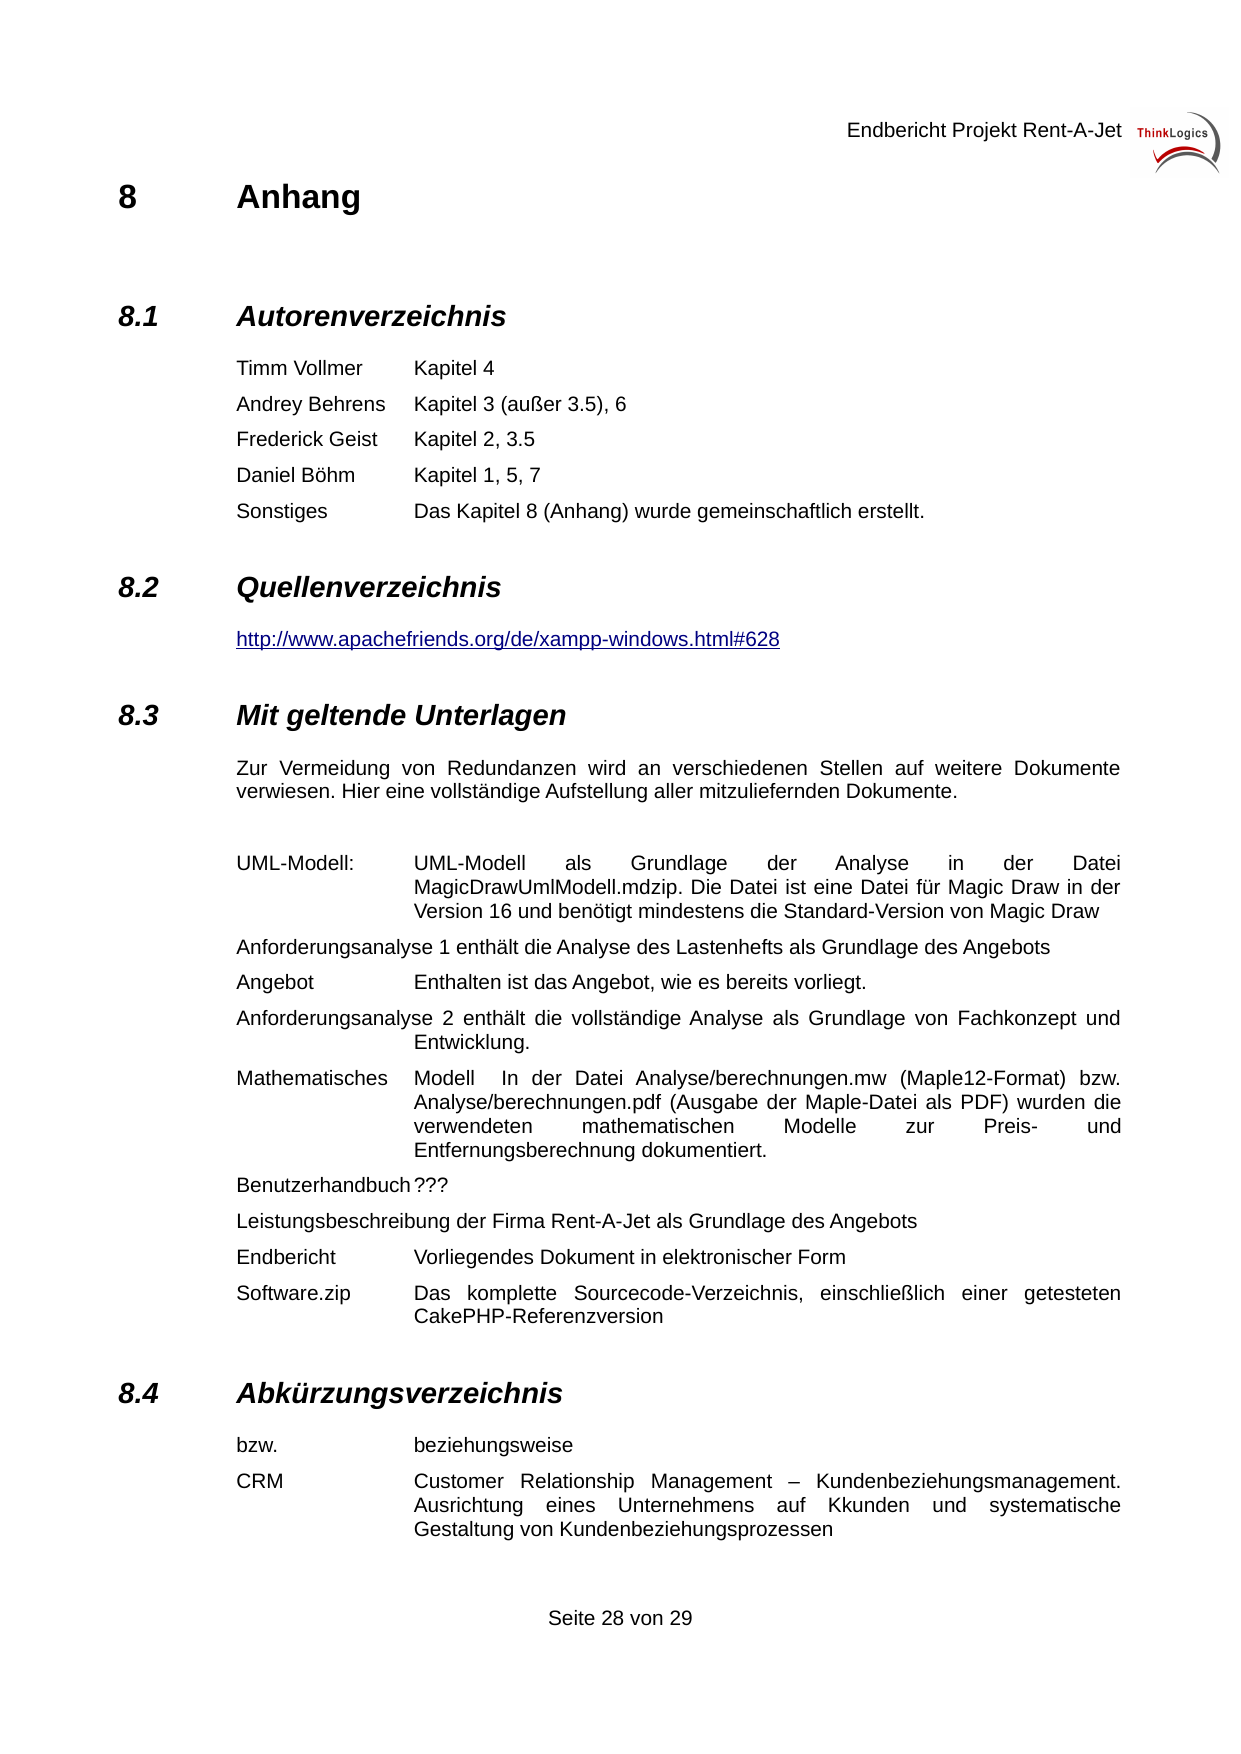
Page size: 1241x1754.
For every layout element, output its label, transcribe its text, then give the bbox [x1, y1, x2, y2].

text Endbericht Vorliegendes Dokument in elektronischer Form [236, 1245, 1122, 1269]
text Anforderungsanalyse 1 enthält die Analyse des Lastenhefts als Grundlage des Angebots [236, 934, 1122, 958]
text Leistungsbeschreibung der Firma Rent-A-Jet als Grundlage des Angebots [236, 1209, 1122, 1233]
subtitle Quellenverzeichnis [118, 570, 1122, 603]
subtitle Anhang [118, 177, 1122, 216]
subtitle Autorenverzeichnis [118, 299, 1122, 332]
text Sonstiges Das Kapitel 8 (Anhang) wurde gemeinschaftlich erstellt. [236, 499, 1122, 523]
text bzw. beziehungsweise [236, 1433, 1122, 1457]
text Software.zip Das komplette Sourcecode-Verzeichnis, einschließlich einer getesteten CakePHP-Referenzversion [236, 1280, 1122, 1328]
text Angebot Enthalten ist das Angebot, wie es bereits vorliegt. [236, 970, 1122, 994]
picture [1130, 107, 1230, 178]
text http://www.apachefriends.org/de/xampp-windows.html#628 [236, 627, 1122, 651]
text Daniel Böhm Kapitel 1, 5, 7 [236, 463, 1122, 487]
subtitle Abkürzungsverzeichnis [118, 1376, 1122, 1409]
subtitle Mit geltende Unterlagen [118, 698, 1122, 732]
text Anforderungsanalyse 2 enthält die vollständige Analyse als Grundlage von Fachkonzept und Entwicklung. [236, 1006, 1122, 1054]
text Frederick Geist Kapitel 2, 3.5 [236, 427, 1122, 451]
text Zur Vermeidung von Redundanzen wird an verschiedenen Stellen auf weitere Dokumente verwiesen. Hier eine vollständige Aufstellung aller mitzuliefernden Dokumente. [236, 755, 1122, 803]
text Timm Vollmer Kapitel 4 [236, 356, 1122, 380]
text UML-Modell: UML-Modell als Grundlage der Analyse in der Datei MagicDrawUmlModell.mdzip. Die Datei ist eine Datei für Magic Draw in der Version 16 und benötigt mindestens die Standard-Version von Magic Draw [236, 851, 1122, 923]
text Mathematisches Modell In der Datei Analyse/berechnungen.mw (Maple12-Format) bzw. Analyse/berechnungen.pdf (Ausgabe der Maple-Datei als PDF) wurden die verwendeten mathematischen Modelle zur Preis- und Entfernungsberechnung dokumentiert. [236, 1066, 1122, 1161]
text Andrey Behrens Kapitel 3 (außer 3.5), 6 [236, 392, 1122, 416]
text CRM Customer Relationship Management – Kundenbeziehungsmanagement. Ausrichtung eines Unternehmens auf Kkunden und systematische Gestaltung von Kundenbeziehungsprozessen [236, 1468, 1122, 1540]
text Benutzerhandbuch ??? [236, 1173, 1122, 1197]
